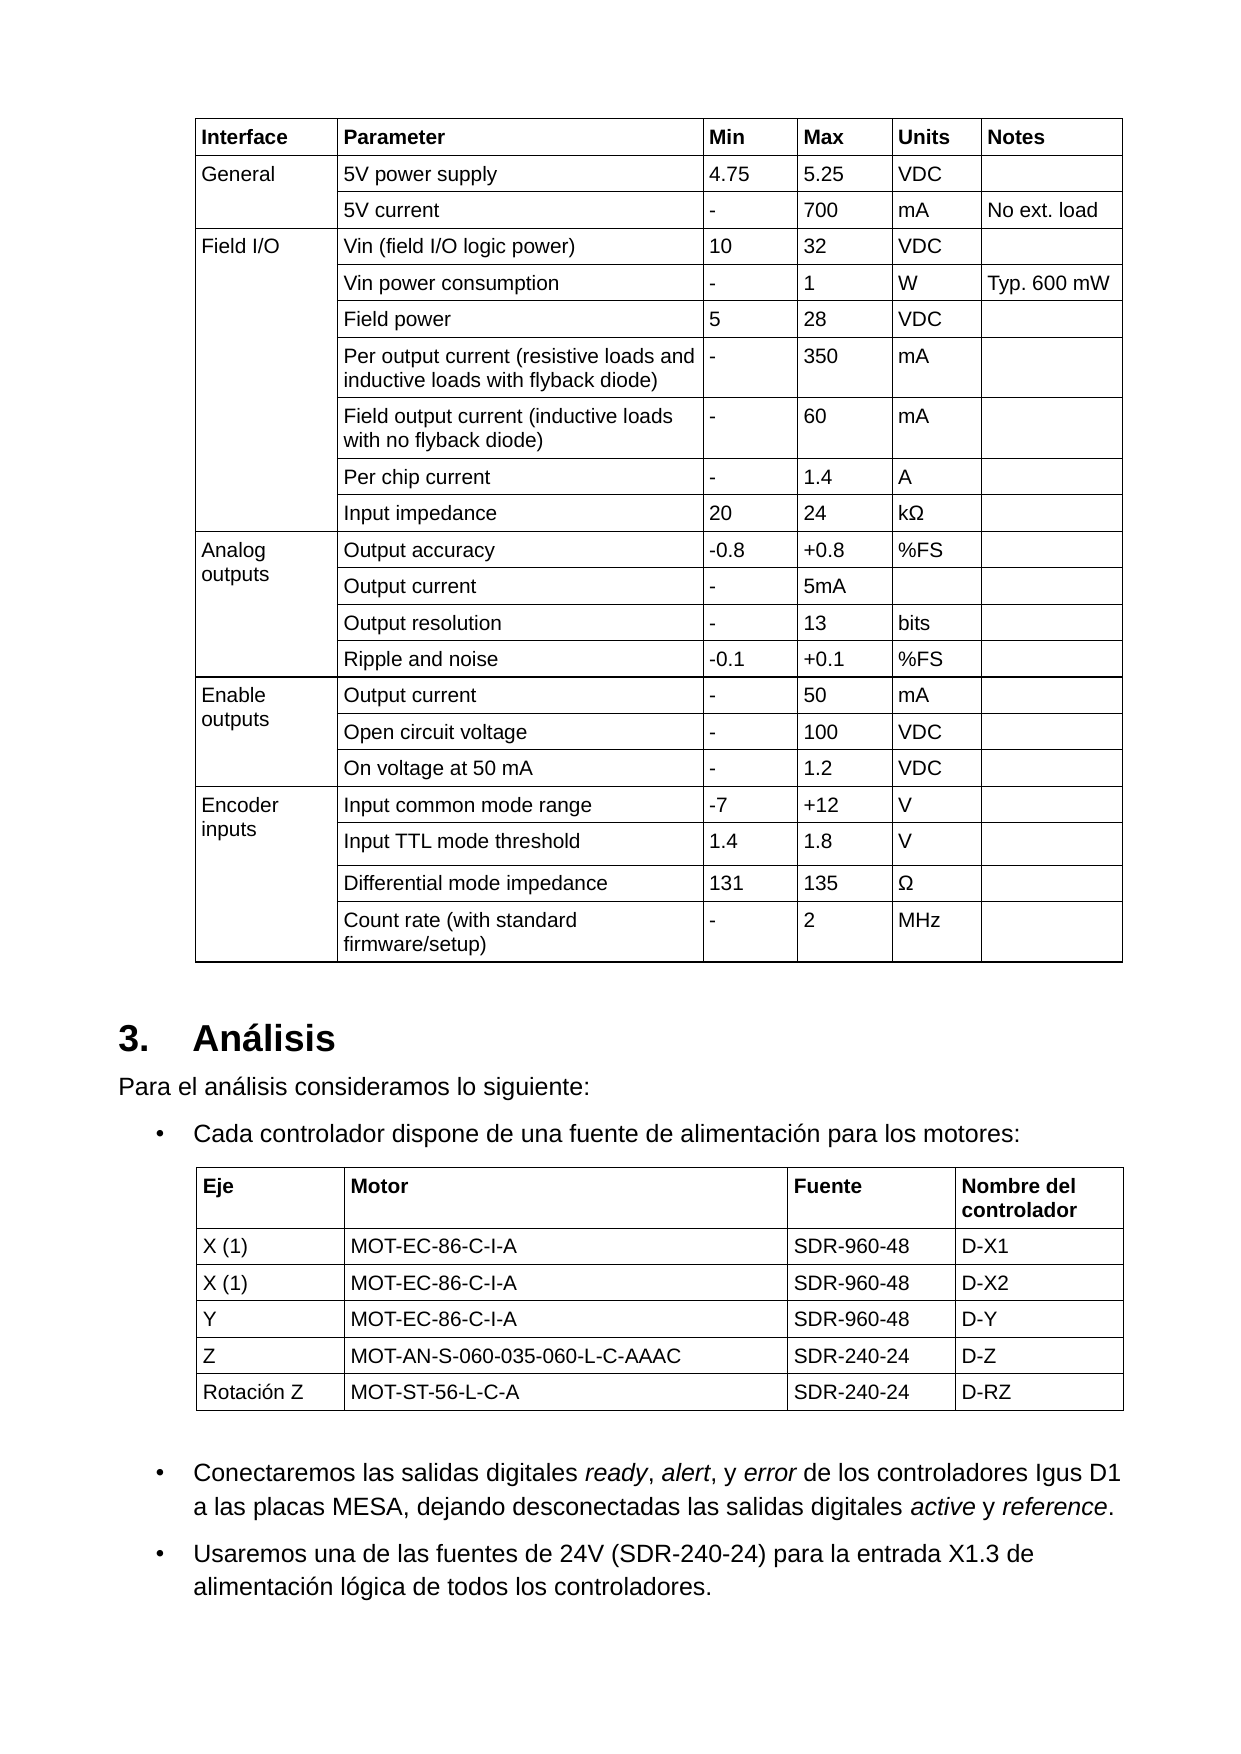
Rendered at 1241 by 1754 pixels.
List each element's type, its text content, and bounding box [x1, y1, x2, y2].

table_cell Y [197, 1301, 344, 1337]
table_cell 100 [798, 714, 892, 749]
table_cell 10 [704, 229, 797, 264]
table_cell -0.8 [704, 532, 797, 567]
table_cell - [704, 192, 797, 227]
table_cell [982, 398, 1122, 458]
table_cell +0.8 [798, 532, 892, 567]
table_cell [982, 714, 1122, 749]
table_cell [982, 229, 1122, 264]
text Para el análisis consideramos lo siguiente: [118, 1072, 1122, 1101]
table_cell VDC [893, 229, 981, 264]
table_cell [982, 641, 1122, 676]
table_cell [982, 338, 1122, 397]
table_cell %FS [893, 532, 981, 567]
table_cell 1.8 [798, 823, 892, 864]
table_cell [982, 866, 1122, 901]
table_cell 28 [798, 301, 892, 337]
table_cell MOT-EC-86-C-I-A [345, 1301, 787, 1337]
table_cell Input impedance [338, 495, 703, 531]
table_cell [982, 787, 1122, 822]
table_cell - [704, 265, 797, 300]
table_cell 5V current [338, 192, 703, 227]
table_cell 1.4 [704, 823, 797, 864]
table_cell [893, 568, 981, 603]
table_cell Field output current (inductive loads with no flyback diode) [338, 398, 703, 458]
table_header Fuente [788, 1168, 955, 1227]
table_cell [982, 156, 1122, 191]
table_cell - [704, 398, 797, 458]
table_cell %FS [893, 641, 981, 676]
table_cell 5 [704, 301, 797, 337]
table_cell - [704, 338, 797, 397]
table_cell MOT-EC-86-C-I-A [345, 1265, 787, 1300]
table_cell D-X1 [956, 1229, 1123, 1264]
table_cell Output current [338, 568, 703, 603]
table_cell mA [893, 678, 981, 713]
table_header Notes [982, 119, 1122, 154]
table_cell VDC [893, 714, 981, 749]
table_header Units [893, 119, 981, 154]
table_cell [982, 301, 1122, 337]
table_cell VDC [893, 750, 981, 786]
table_cell mA [893, 398, 981, 458]
table_header Eje [197, 1168, 344, 1227]
table_cell No ext. load [982, 192, 1122, 227]
table_cell +0.1 [798, 641, 892, 676]
table_cell 24 [798, 495, 892, 531]
table_cell 1.2 [798, 750, 892, 786]
table_cell A [893, 459, 981, 494]
table_cell MOT-EC-86-C-I-A [345, 1229, 787, 1264]
table_cell [982, 823, 1122, 864]
table_cell Vin power consumption [338, 265, 703, 300]
list Conectaremos las salidas digitales ready, alert, y error de los controladores Igus D1 a las placas MESA, dejando desconectadas las salidas digitales active y reference. [156, 1458, 1122, 1520]
table_header Interface [196, 119, 337, 154]
table_cell MOT-AN-S-060-035-060-L-C-AAAC [345, 1338, 787, 1373]
table_cell X (1) [197, 1265, 344, 1300]
table_cell 60 [798, 398, 892, 458]
table_cell D-RZ [956, 1374, 1123, 1410]
table_cell - [704, 678, 797, 713]
table_cell Enable outputs [196, 678, 337, 786]
table_cell SDR-240-24 [788, 1338, 955, 1373]
table_cell VDC [893, 156, 981, 191]
table_cell kΩ [893, 495, 981, 531]
table_cell [982, 605, 1122, 640]
table_cell 5V power supply [338, 156, 703, 191]
table_cell Field I/O [196, 229, 337, 531]
table_cell V [893, 823, 981, 864]
table_cell 135 [798, 866, 892, 901]
table_cell V [893, 787, 981, 822]
table_cell mA [893, 338, 981, 397]
table_cell [982, 532, 1122, 567]
table_cell [982, 750, 1122, 786]
table_cell 1 [798, 265, 892, 300]
table_cell -0.1 [704, 641, 797, 676]
table_cell Ω [893, 866, 981, 901]
table_cell [982, 568, 1122, 603]
table_cell Rotación Z [197, 1374, 344, 1410]
table_cell Field power [338, 301, 703, 337]
table_cell 50 [798, 678, 892, 713]
table_cell SDR-960-48 [788, 1301, 955, 1337]
table_cell D-Z [956, 1338, 1123, 1373]
table_cell 5.25 [798, 156, 892, 191]
table_cell [982, 459, 1122, 494]
table_cell 32 [798, 229, 892, 264]
table_cell Output accuracy [338, 532, 703, 567]
table_cell VDC [893, 301, 981, 337]
table_cell Open circuit voltage [338, 714, 703, 749]
table_cell SDR-960-48 [788, 1265, 955, 1300]
table_cell Analog outputs [196, 532, 337, 676]
table_cell [982, 902, 1122, 961]
table_header Motor [345, 1168, 787, 1227]
table_cell Output current [338, 678, 703, 713]
subtitle Análisis [118, 1016, 1122, 1059]
table_cell - [704, 902, 797, 961]
table_cell Count rate (with standard firmware/setup) [338, 902, 703, 961]
table_cell 350 [798, 338, 892, 397]
table_cell 13 [798, 605, 892, 640]
table_cell Output resolution [338, 605, 703, 640]
table_cell Ripple and noise [338, 641, 703, 676]
table_cell On voltage at 50 mA [338, 750, 703, 786]
table_cell X (1) [197, 1229, 344, 1264]
table_cell Input TTL mode threshold [338, 823, 703, 864]
table_header Min [704, 119, 797, 154]
table_cell SDR-240-24 [788, 1374, 955, 1410]
table_cell MOT-ST-56-L-C-A [345, 1374, 787, 1410]
table_cell General [196, 156, 337, 227]
table_cell D-X2 [956, 1265, 1123, 1300]
table_cell mA [893, 192, 981, 227]
table_header Parameter [338, 119, 703, 154]
table_cell - [704, 750, 797, 786]
table_cell -7 [704, 787, 797, 822]
table_cell D-Y [956, 1301, 1123, 1337]
table_cell 700 [798, 192, 892, 227]
list Cada controlador dispone de una fuente de alimentación para los motores: [156, 1119, 1122, 1148]
table_cell Vin (field I/O logic power) [338, 229, 703, 264]
table_cell Differential mode impedance [338, 866, 703, 901]
table_cell Per output current (resistive loads and inductive loads with flyback diode) [338, 338, 703, 397]
table_cell [982, 495, 1122, 531]
table_cell - [704, 459, 797, 494]
table_cell Typ. 600 mW [982, 265, 1122, 300]
table_header Max [798, 119, 892, 154]
table_cell - [704, 605, 797, 640]
table_cell bits [893, 605, 981, 640]
table_cell 131 [704, 866, 797, 901]
table_cell 4.75 [704, 156, 797, 191]
table_cell 2 [798, 902, 892, 961]
table_cell Encoder inputs [196, 787, 337, 961]
table_cell MHz [893, 902, 981, 961]
table_cell W [893, 265, 981, 300]
table_cell 5mA [798, 568, 892, 603]
table_cell - [704, 714, 797, 749]
list Usaremos una de las fuentes de 24V (SDR-240-24) para la entrada X1.3 de alimentación lógica de todos los controladores. [156, 1539, 1122, 1601]
table_cell 1.4 [798, 459, 892, 494]
table_cell SDR-960-48 [788, 1229, 955, 1264]
table_cell +12 [798, 787, 892, 822]
table_cell Input common mode range [338, 787, 703, 822]
table_cell - [704, 568, 797, 603]
table_cell Z [197, 1338, 344, 1373]
table_cell Per chip current [338, 459, 703, 494]
table_cell [982, 678, 1122, 713]
table_header Nombre del controlador [956, 1168, 1123, 1227]
table_cell 20 [704, 495, 797, 531]
